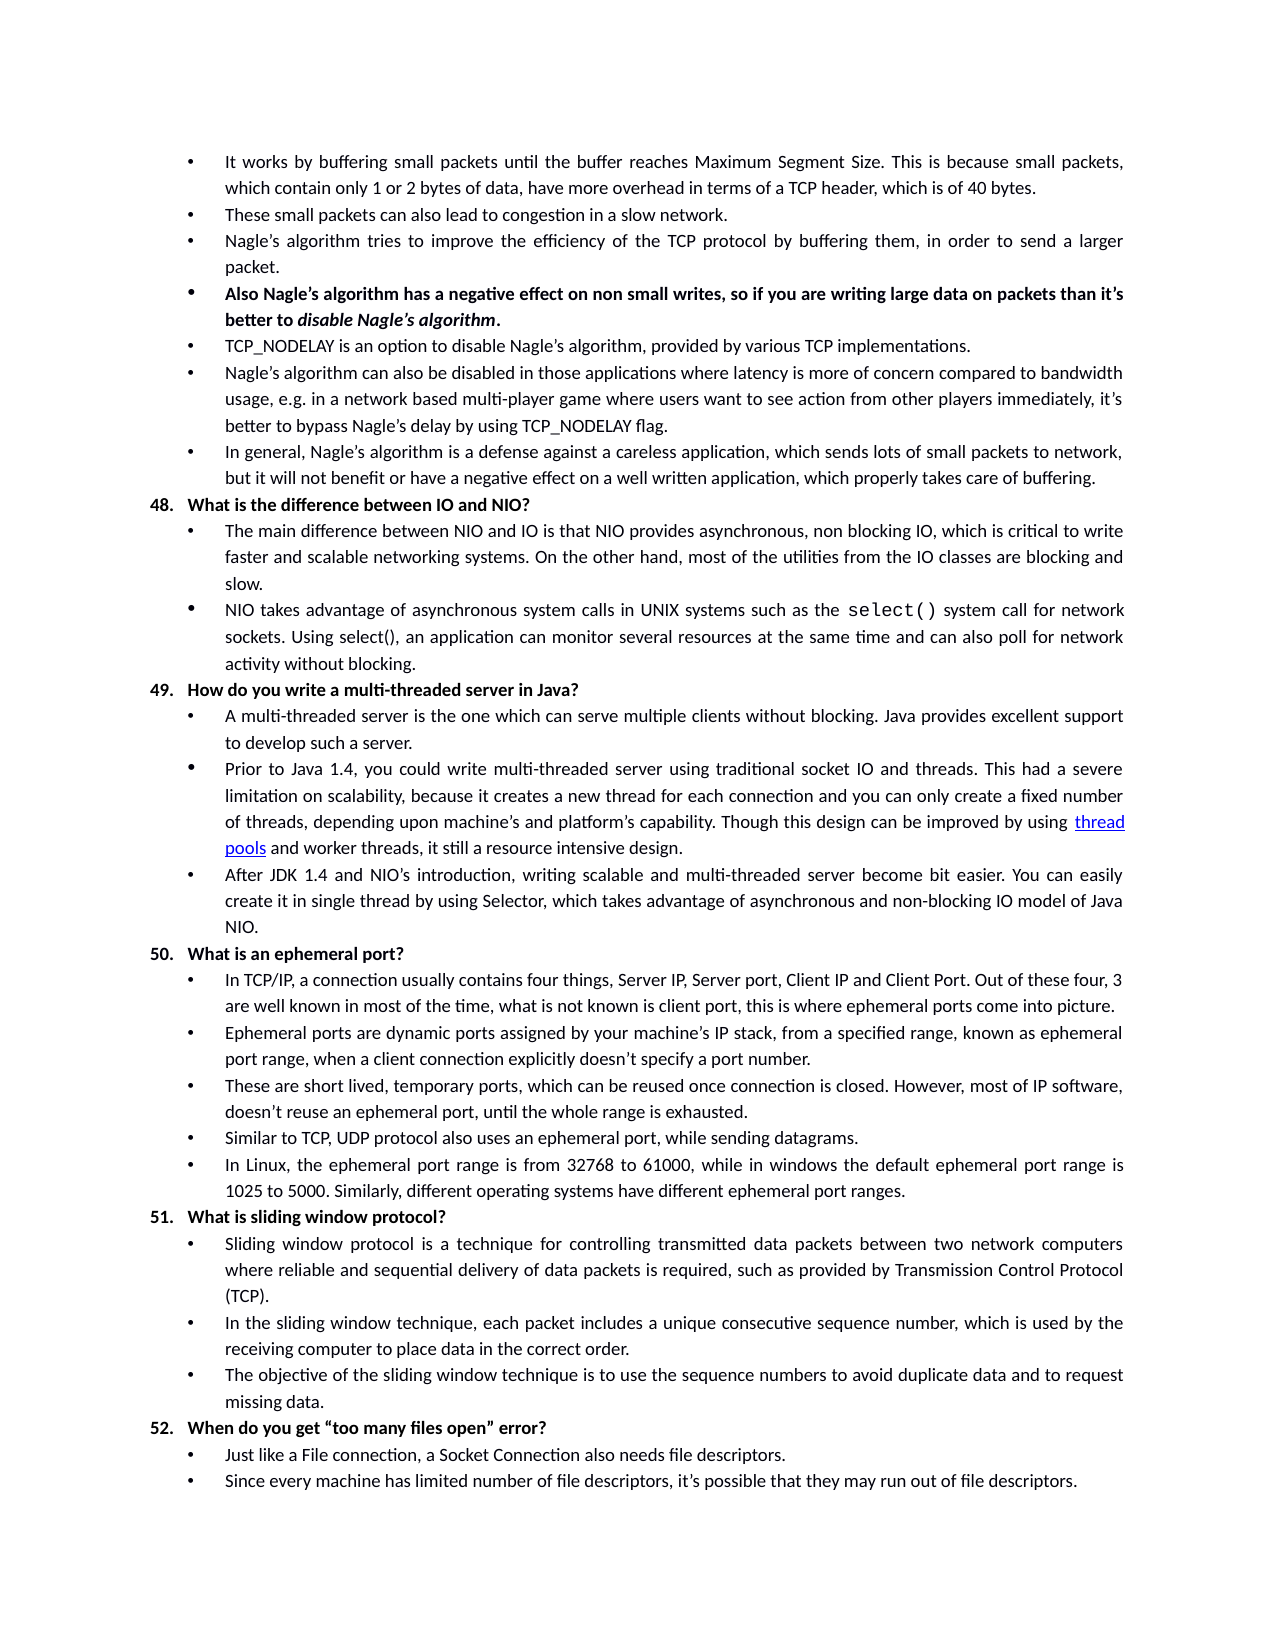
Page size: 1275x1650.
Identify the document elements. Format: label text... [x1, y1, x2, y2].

list Sliding window protocol is a technique for controlling transmitted data packets between two network computers where reliable and sequential delivery of data packets is required, such as provided by Transmission Control Protocol (TCP). [187, 1232, 1125, 1307]
list Ephemeral ports are dynamic ports assigned by your machine’s IP stack, from a specified range, known as ephemeral port range, when a client connection explicitly doesn’t specify a port number. [187, 1021, 1125, 1070]
list What is sliding window protocol? [150, 1206, 1125, 1228]
list These are short lived, temporary ports, which can be reused once connection is closed. However, most of IP software, doesn’t reuse an ephemeral port, until the whole range is exhausted. [187, 1074, 1125, 1123]
list The objective of the sliding window technique is to use the sequence numbers to avoid duplicate data and to request missing data. [187, 1364, 1125, 1413]
list A multi-threaded server is the one which can serve multiple clients without blocking. Java provides excellent support to develop such a server. [187, 704, 1125, 754]
list What is an ephemeral port? [150, 942, 1125, 965]
list After JDK 1.4 and NIO’s introduction, writing scalable and multi-threaded server become bit easier. You can easily create it in single thread by using Selector, which takes advantage of asynchronous and non-blocking IO model of Java NIO. [187, 863, 1125, 938]
list What is the difference between IO and NIO? [150, 493, 1125, 516]
list In Linux, the ephemeral port range is from 32768 to 61000, while in windows the default ephemeral port range is 1025 to 5000. Similarly, different operating systems have different ephemeral port ranges. [187, 1153, 1125, 1202]
list In general, Nagle’s algorithm is a defense against a careless application, which sends lots of small packets to network, but it will not benefit or have a negative effect on a well written application, which properly takes care of buffering. [187, 440, 1125, 489]
list Nagle’s algorithm can also be disabled in those applications where latency is more of concern compared to bandwidth usage, e.g. in a network based multi-player game where users want to see action from other players immediately, it’s better to bypass Nagle’s delay by using TCP_NODELAY flag. [187, 361, 1125, 437]
list Also Nagle’s algorithm has a negative effect on non small writes, so if you are writing large data on packets than it’s better to disable Nagle’s algorithm. [187, 282, 1125, 331]
list Similar to TCP, UDP protocol also uses an ephemeral port, while sending datagrams. [187, 1126, 1125, 1149]
list Prior to Java 1.4, you could write multi-threaded server using traditional socket IO and threads. This had a severe limitation on scalability, because it creates a new thread for each connection and you can only create a fixed number of threads, depending upon machine’s and platform’s capability. Though this design can be improved by using thread pools and worker threads, it still a resource intensive design. [187, 757, 1125, 859]
list How do you write a multi-threaded server in Java? [150, 678, 1125, 701]
list These small packets can also lead to congestion in a slow network. [187, 203, 1125, 226]
list When do you get “too many files open” error? [150, 1416, 1125, 1439]
list It works by buffering small packets until the buffer reaches Maximum Segment Size. This is because small packets, which contain only 1 or 2 bytes of data, have more overhead in terms of a TCP header, which is of 40 bytes. [187, 150, 1125, 199]
list In TCP/IP, a connection usually contains four things, Server IP, Server port, Client IP and Client Port. Out of these four, 3 are well known in most of the time, what is not known is client port, this is where ephemeral ports come into picture. [187, 968, 1125, 1018]
list Nagle’s algorithm tries to improve the efficiency of the TCP protocol by buffering them, in order to send a larger packet. [187, 229, 1125, 278]
list The main difference between NIO and IO is that NIO provides asynchronous, non blocking IO, which is critical to write faster and scalable networking systems. On the other hand, most of the utilities from the IO classes are blocking and slow. [187, 519, 1125, 595]
list In the sliding window technique, each packet includes a unique consecutive sequence number, which is used by the receiving computer to place data in the correct order. [187, 1311, 1125, 1360]
list Since every machine has limited number of file descriptors, it’s possible that they may run out of file descriptors. [187, 1469, 1125, 1492]
list Just like a File connection, a Socket Connection also needs file descriptors. [187, 1443, 1125, 1466]
list TCP_NODELAY is an option to disable Nagle’s algorithm, provided by various TCP implementations. [187, 335, 1125, 358]
list NIO takes advantage of asynchronous system calls in UNIX systems such as the select() system call for network sockets. Using select(), an application can monitor several resources at the same time and can also poll for network activity without blocking. [187, 598, 1125, 675]
